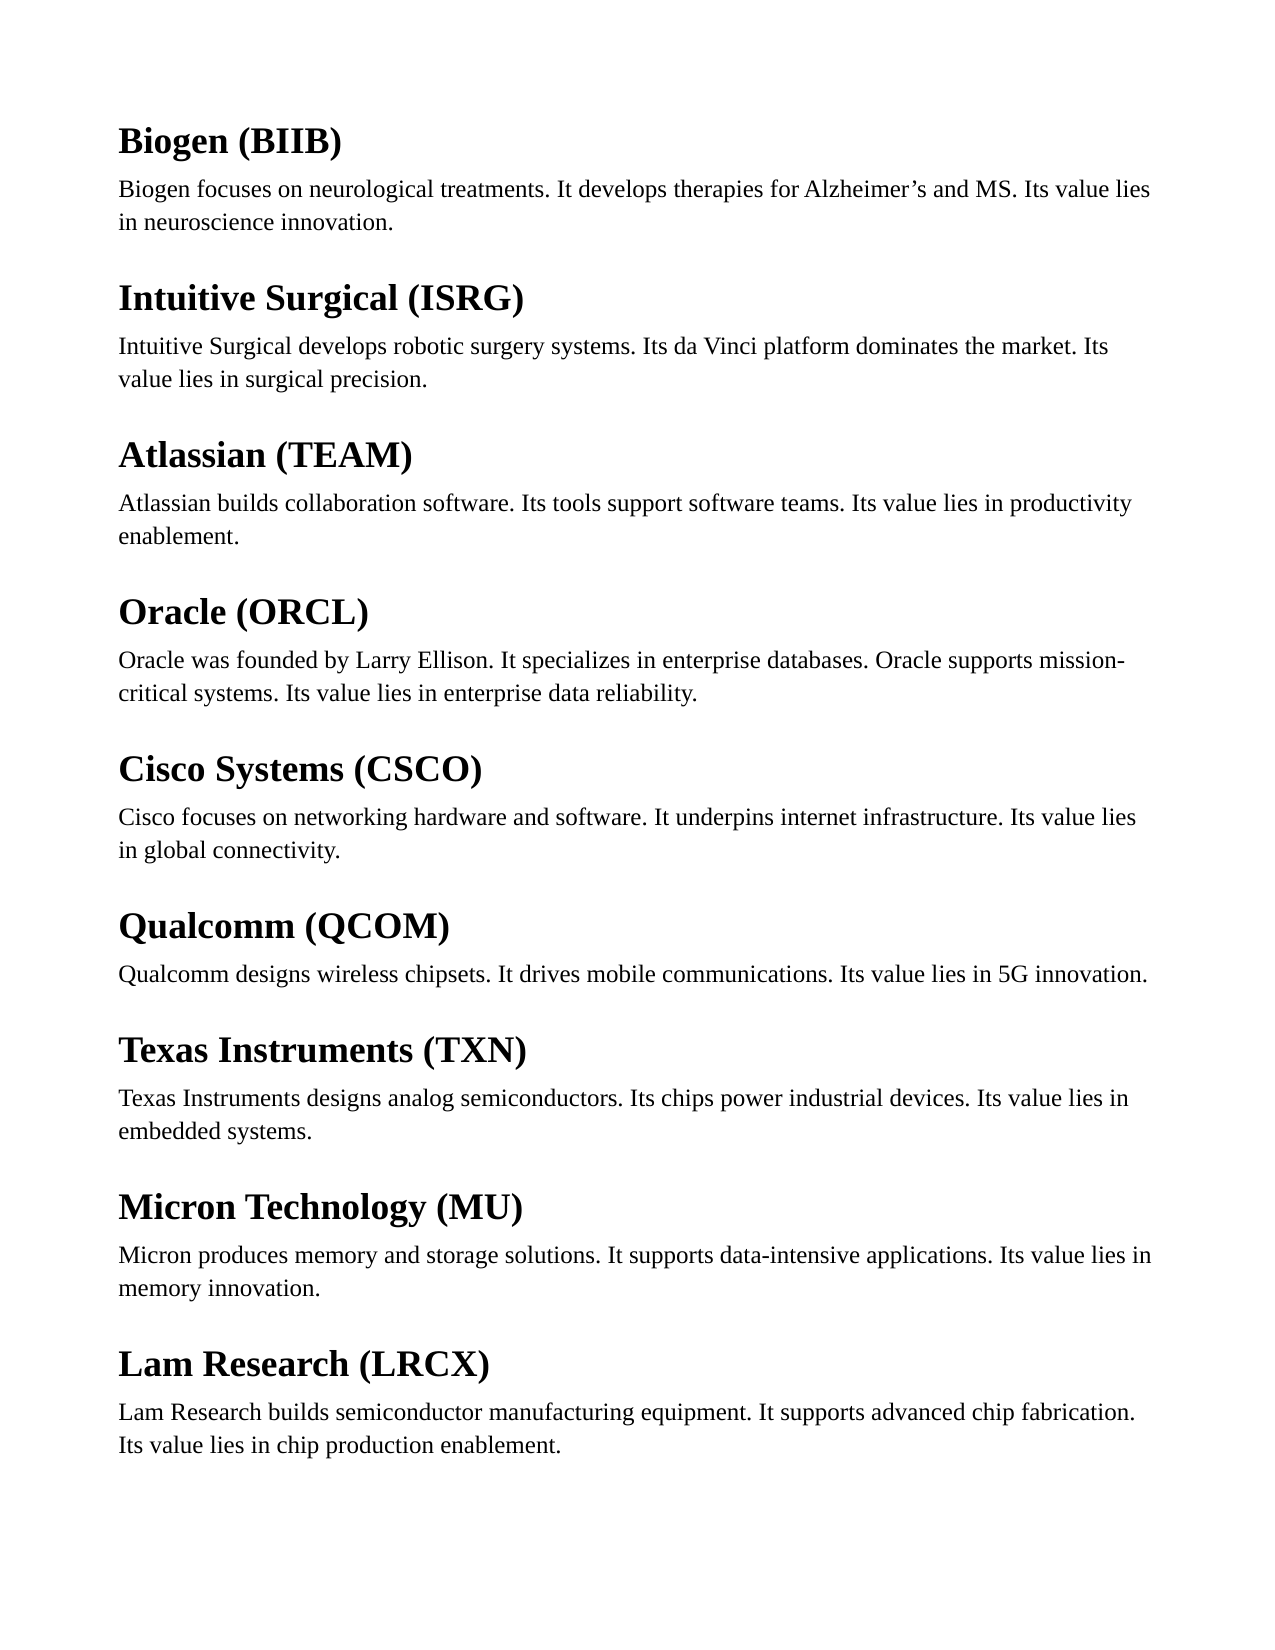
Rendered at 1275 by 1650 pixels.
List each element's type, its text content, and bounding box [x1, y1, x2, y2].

text Intuitive Surgical develops robotic surgery systems. Its da Vinci platform dominates the market. Its value lies in surgical precision. [118, 331, 1157, 393]
subtitle Cisco Systems (CSCO) [118, 746, 1157, 789]
subtitle Lam Research (LRCX) [118, 1342, 1157, 1385]
text Qualcomm designs wireless chipsets. It drives mobile communications. Its value lies in 5G innovation. [118, 959, 1157, 988]
text Micron produces memory and storage solutions. It supports data-intensive applications. Its value lies in memory innovation. [118, 1240, 1157, 1302]
subtitle Micron Technology (MU) [118, 1185, 1157, 1228]
text Texas Instruments designs analog semiconductors. Its chips power industrial devices. Its value lies in embedded systems. [118, 1083, 1157, 1145]
subtitle Oracle (ORCL) [118, 589, 1157, 632]
text Lam Research builds semiconductor manufacturing equipment. It supports advanced chip fabrication. Its value lies in chip production enablement. [118, 1397, 1157, 1459]
text Cisco focuses on networking hardware and software. It underpins internet infrastructure. Its value lies in global connectivity. [118, 802, 1157, 864]
subtitle Intuitive Surgical (ISRG) [118, 275, 1157, 318]
text Oracle was founded by Larry Ellison. It specializes in enterprise databases. Oracle supports mission-critical systems. Its value lies in enterprise data reliability. [118, 645, 1157, 707]
subtitle Atlassian (TEAM) [118, 432, 1157, 475]
subtitle Biogen (BIIB) [118, 118, 1157, 161]
subtitle Texas Instruments (TXN) [118, 1028, 1157, 1071]
text Biogen focuses on neurological treatments. It develops therapies for Alzheimer’s and MS. Its value lies in neuroscience innovation. [118, 174, 1157, 236]
text Atlassian builds collaboration software. Its tools support software teams. Its value lies in productivity enablement. [118, 488, 1157, 550]
subtitle Qualcomm (QCOM) [118, 903, 1157, 947]
